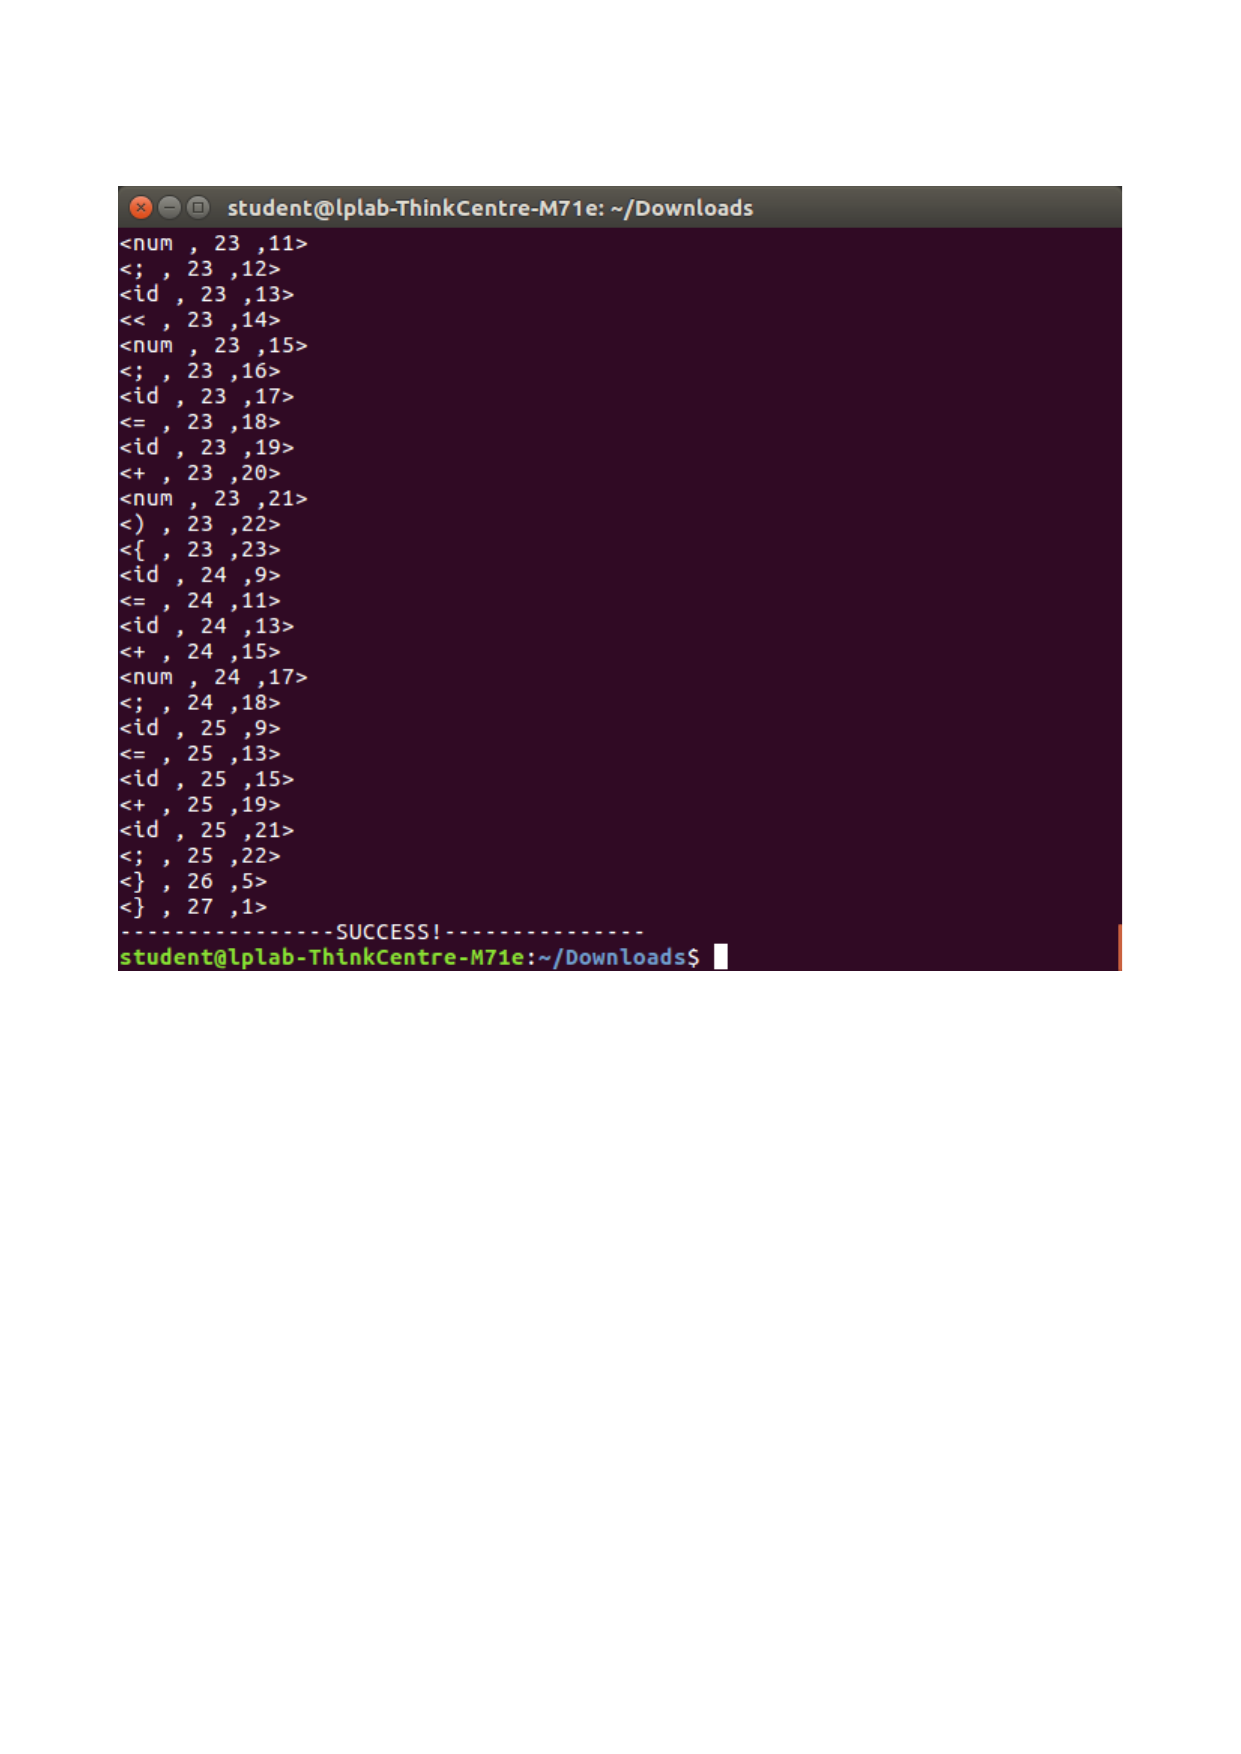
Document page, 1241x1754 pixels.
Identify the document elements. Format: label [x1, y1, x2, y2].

picture [118, 186, 1123, 971]
